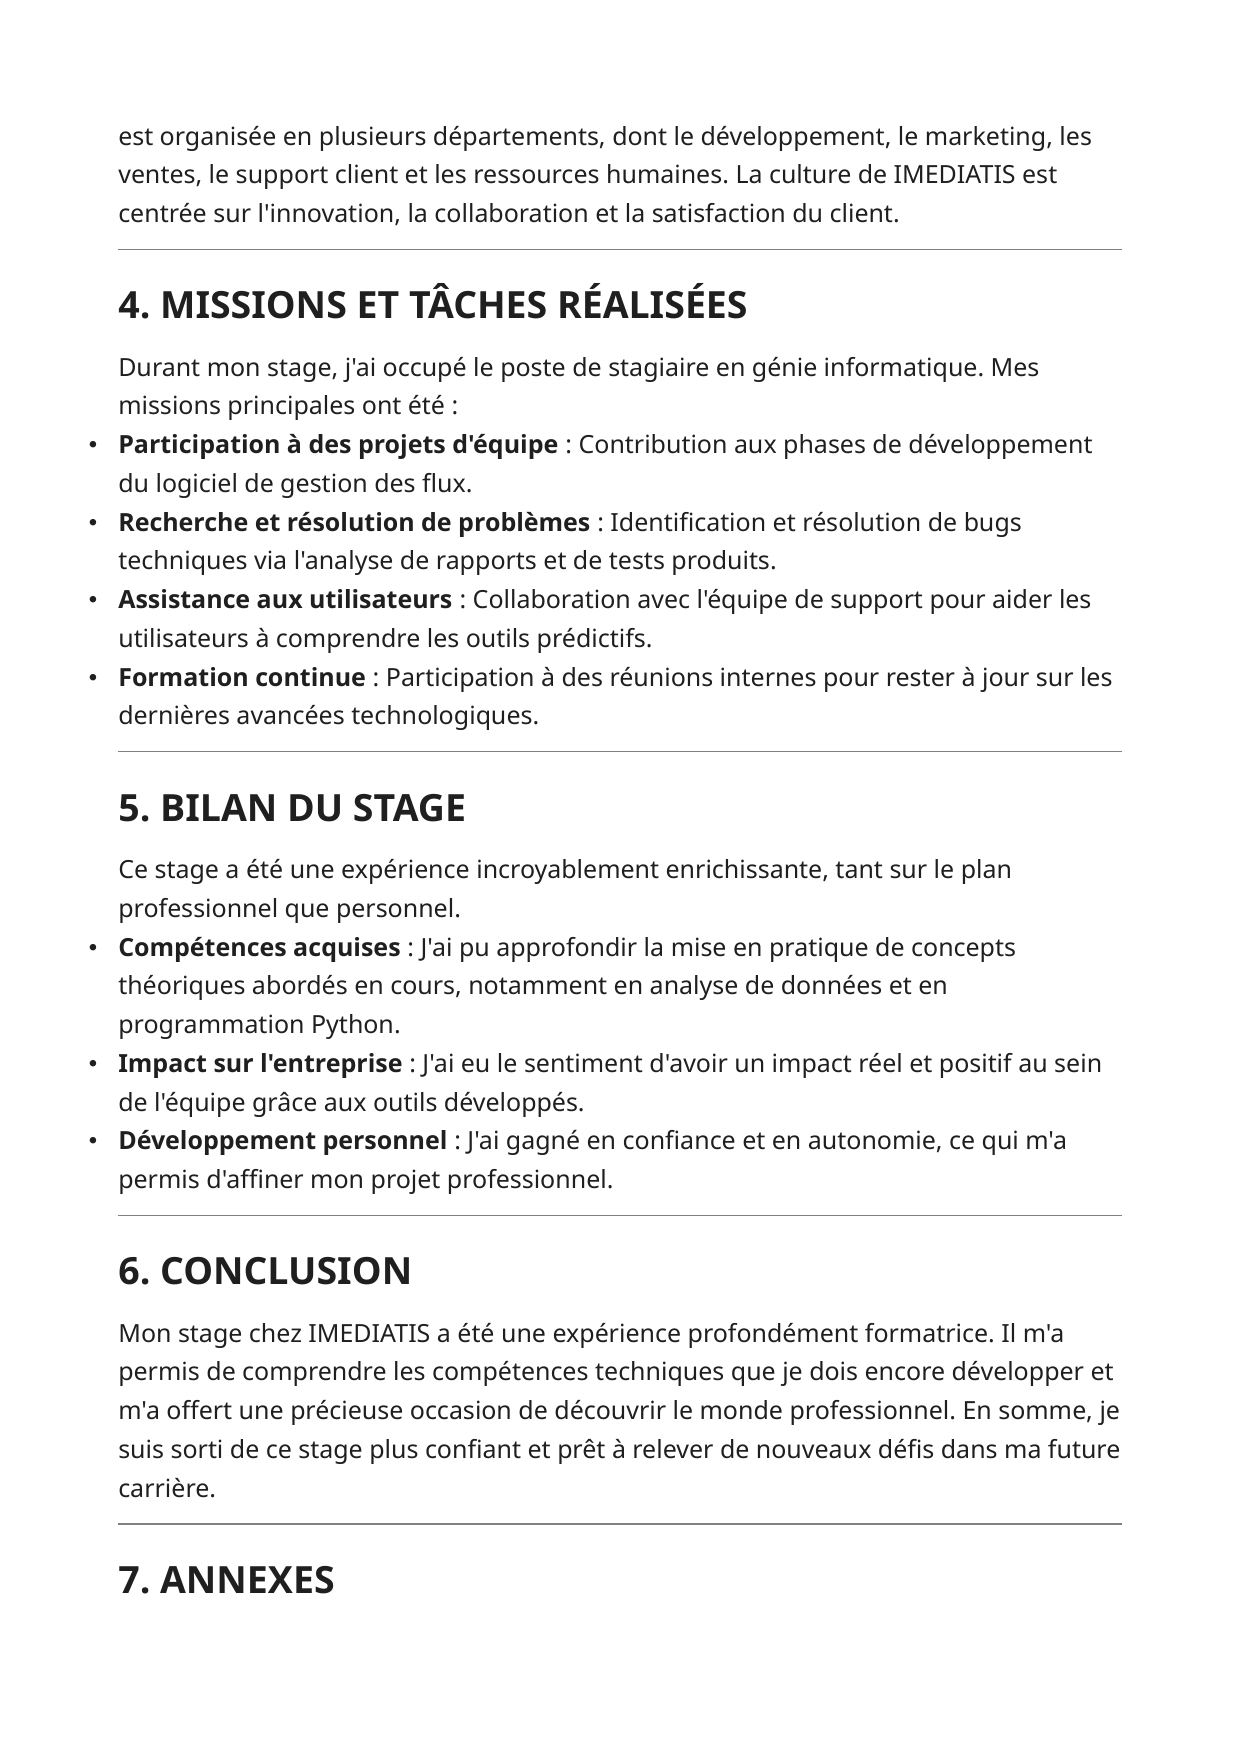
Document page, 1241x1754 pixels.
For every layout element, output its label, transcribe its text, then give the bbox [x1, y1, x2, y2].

subtitle 7. ANNEXES [118, 1553, 1122, 1604]
text Durant mon stage, j'ai occupé le poste de stagiaire en génie informatique. Mes missions principales ont été : [118, 349, 1122, 422]
text Mon stage chez IMEDIATIS a été une expérience profondément formatrice. Il m'a permis de comprendre les compétences techniques que je dois encore développer et m'a offert une précieuse occasion de découvrir le monde professionnel. En somme, je suis sorti de ce stage plus confiant et prêt à relever de nouveaux défis dans ma future carrière. [118, 1315, 1122, 1504]
list Impact sur l'entreprise : J'ai eu le sentiment d'avoir un impact réel et positif au sein de l'équipe grâce aux outils développés. [118, 1045, 1122, 1118]
subtitle 6. CONCLUSION [118, 1245, 1122, 1296]
subtitle 5. BILAN DU STAGE [118, 781, 1122, 832]
list Formation continue : Participation à des réunions internes pour rester à jour sur les dernières avancées technologiques. [118, 659, 1122, 732]
text Ce stage a été une expérience incroyablement enrichissante, tant sur le plan professionnel que personnel. [118, 852, 1122, 924]
list Recherche et résolution de problèmes : Identification et résolution de bugs techniques via l'analyse de rapports et de tests produits. [118, 504, 1122, 577]
list Participation à des projets d'équipe : Contribution aux phases de développement du logiciel de gestion des flux. [118, 427, 1122, 499]
list Développement personnel : J'ai gagné en confiance et en autonomie, ce qui m'a permis d'affiner mon projet professionnel. [118, 1123, 1122, 1196]
subtitle 4. MISSIONS ET TÂCHES RÉALISÉES [118, 279, 1122, 330]
text est organisée en plusieurs départements, dont le développement, le marketing, les ventes, le support client et les ressources humaines. La culture de IMEDIATIS est centrée sur l'innovation, la collaboration et la satisfaction du client. [118, 118, 1122, 230]
list Assistance aux utilisateurs : Collaboration avec l'équipe de support pour aider les utilisateurs à comprendre les outils prédictifs. [118, 582, 1122, 654]
list Compétences acquises : J'ai pu approfondir la mise en pratique de concepts théoriques abordés en cours, notamment en analyse de données et en programmation Python. [118, 929, 1122, 1041]
